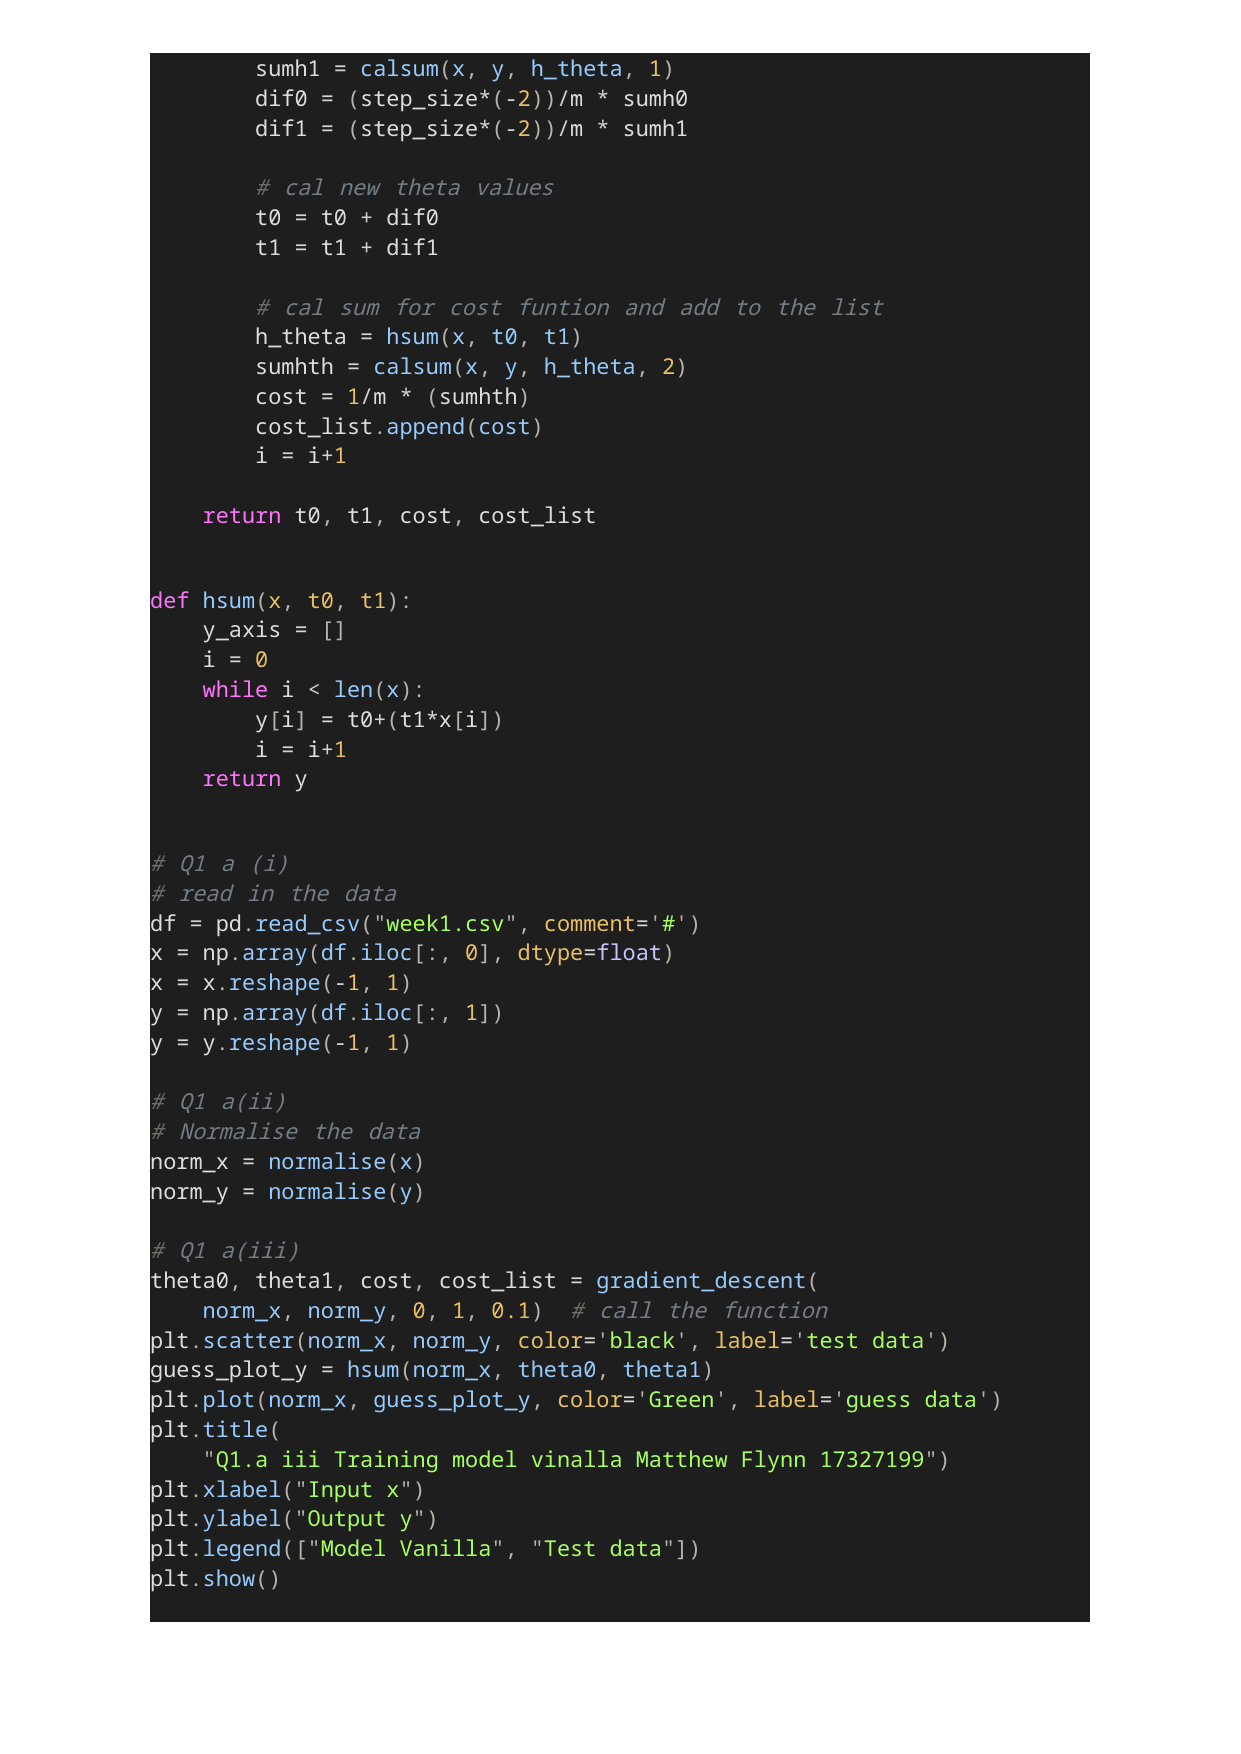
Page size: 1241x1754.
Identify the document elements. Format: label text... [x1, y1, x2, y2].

text # cal new theta values [150, 172, 1090, 202]
text sumhth = calsum(x, y, h_theta, 2) [150, 351, 1090, 381]
text plt.plot(norm_x, guess_plot_y, color='Green', label='guess data') [150, 1384, 1090, 1414]
text i = 0 [150, 644, 1090, 674]
text norm_y = normalise(y) [150, 1176, 1090, 1205]
text guess_plot_y = hsum(norm_x, theta0, theta1) [150, 1354, 1090, 1384]
text # Q1 a (i) [150, 848, 1090, 878]
text plt.show() [150, 1563, 1090, 1593]
text y_axis = [] [150, 614, 1090, 644]
text cost_list.append(cost) [150, 411, 1090, 440]
text h_theta = hsum(x, t0, t1) [150, 321, 1090, 351]
text dif1 = (step_size*(-2))/m * sumh1 [150, 113, 1090, 142]
text i = i+1 [150, 733, 1090, 763]
text y = y.reshape(-1, 1) [150, 1027, 1090, 1056]
text plt.xlabel("Input x") [150, 1473, 1090, 1503]
text # Q1 a(iii) [150, 1235, 1090, 1265]
text i = i+1 [150, 440, 1090, 470]
text theta0, theta1, cost, cost_list = gradient_descent( [150, 1265, 1090, 1295]
text while i < len(x): [150, 674, 1090, 704]
text plt.scatter(norm_x, norm_y, color='black', label='test data') [150, 1324, 1090, 1354]
text # Normalise the data [150, 1116, 1090, 1146]
text cost = 1/m * (sumhth) [150, 381, 1090, 411]
text sumh1 = calsum(x, y, h_theta, 1) [150, 53, 1090, 83]
text x = np.array(df.iloc[:, 0], dtype=float) [150, 937, 1090, 967]
text # cal sum for cost funtion and add to the list [150, 291, 1090, 321]
text plt.ylabel("Output y") [150, 1503, 1090, 1533]
text t1 = t1 + dif1 [150, 232, 1090, 262]
text plt.legend(["Model Vanilla", "Test data"]) [150, 1533, 1090, 1563]
text y = np.array(df.iloc[:, 1]) [150, 997, 1090, 1027]
text return t0, t1, cost, cost_list [150, 500, 1090, 530]
text def hsum(x, t0, t1): [150, 584, 1090, 614]
text x = x.reshape(-1, 1) [150, 967, 1090, 997]
text t0 = t0 + dif0 [150, 202, 1090, 232]
text norm_x, norm_y, 0, 1, 0.1) # call the function [150, 1295, 1090, 1324]
text plt.title( [150, 1414, 1090, 1444]
text df = pd.read_csv("week1.csv", comment='#') [150, 907, 1090, 937]
text dif0 = (step_size*(-2))/m * sumh0 [150, 83, 1090, 113]
text # Q1 a(ii) [150, 1086, 1090, 1116]
text # read in the data [150, 878, 1090, 907]
text norm_x = normalise(x) [150, 1146, 1090, 1176]
text "Q1.a iii Training model vinalla Matthew Flynn 17327199") [150, 1444, 1090, 1473]
text y[i] = t0+(t1*x[i]) [150, 704, 1090, 733]
text return y [150, 763, 1090, 793]
